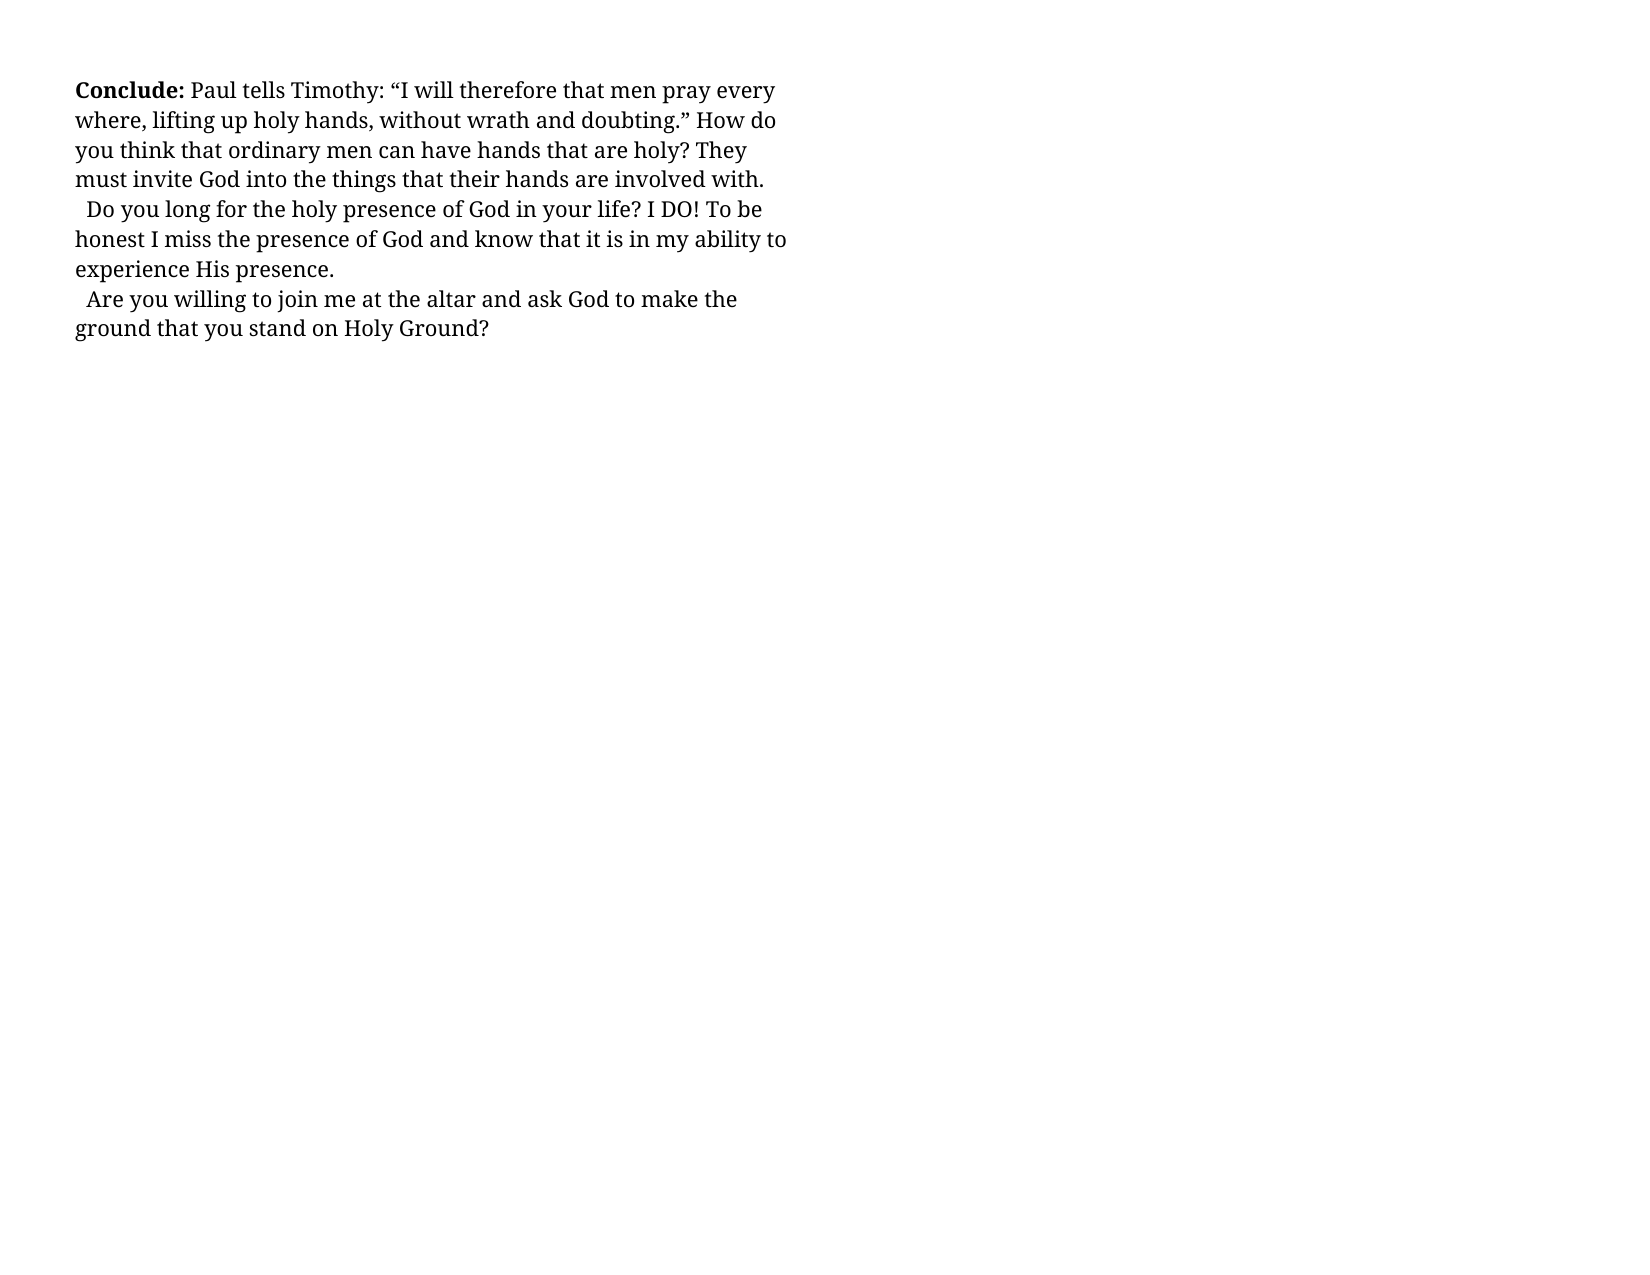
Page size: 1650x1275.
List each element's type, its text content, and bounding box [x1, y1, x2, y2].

subtitle Are you willing to join me at the altar and ask God to make the ground that you stand on Holy Ground? [75, 283, 787, 343]
subtitle Conclude: Paul tells Timothy: “I will therefore that men pray every where, lifting up holy hands, without wrath and doubting.” How do you think that ordinary men can have hands that are holy? They must invite God into the things that their hands are involved with. [75, 75, 787, 194]
subtitle Do you long for the holy presence of God in your life? I DO! To be honest I miss the presence of God and know that it is in my ability to experience His presence. [75, 194, 787, 283]
